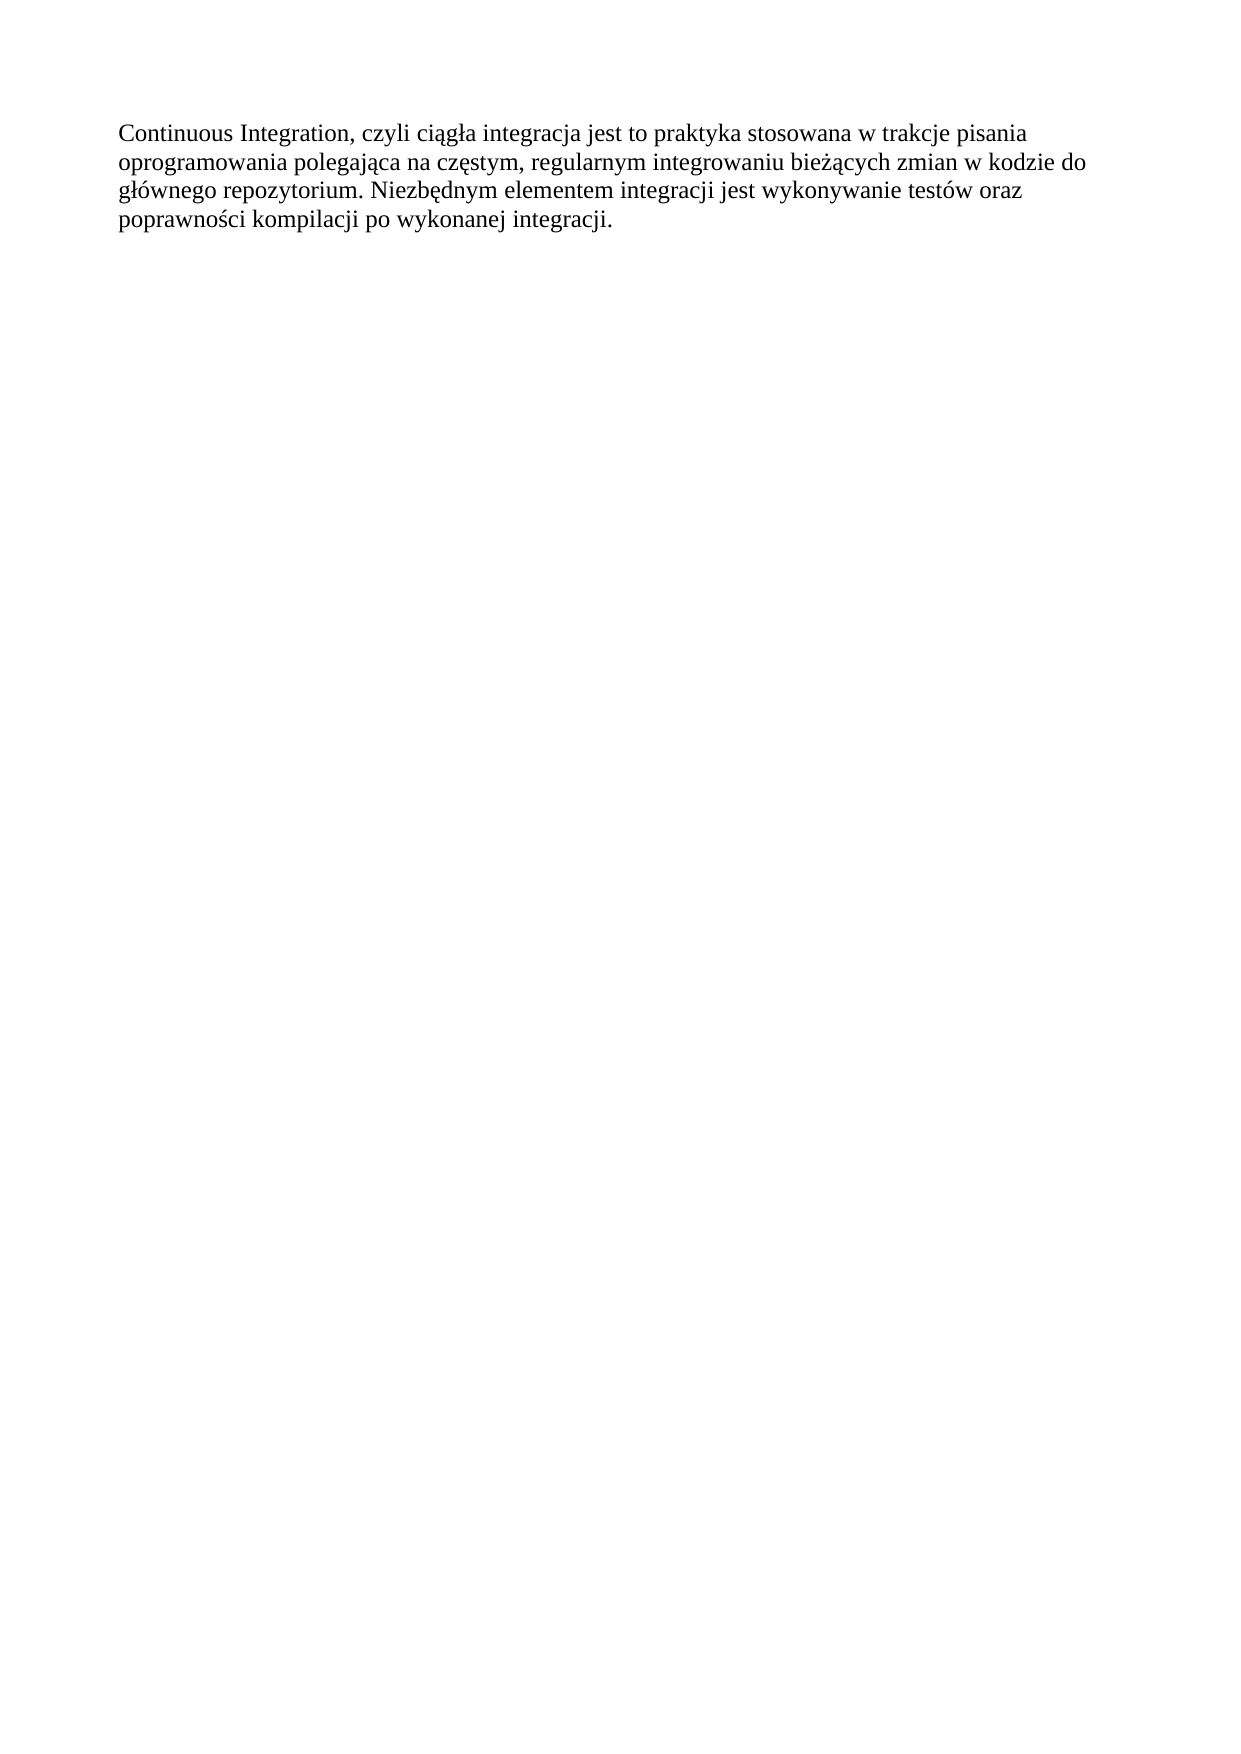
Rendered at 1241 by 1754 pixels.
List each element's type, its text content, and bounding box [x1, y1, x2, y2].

text Continuous Integration, czyli ciągła integracja jest to praktyka stosowana w trakcje pisania oprogramowania polegająca na częstym, regularnym integrowaniu bieżących zmian w kodzie do głównego repozytorium. Niezbędnym elementem integracji jest wykonywanie testów oraz poprawności kompilacji po wykonanej integracji. [118, 118, 1122, 233]
